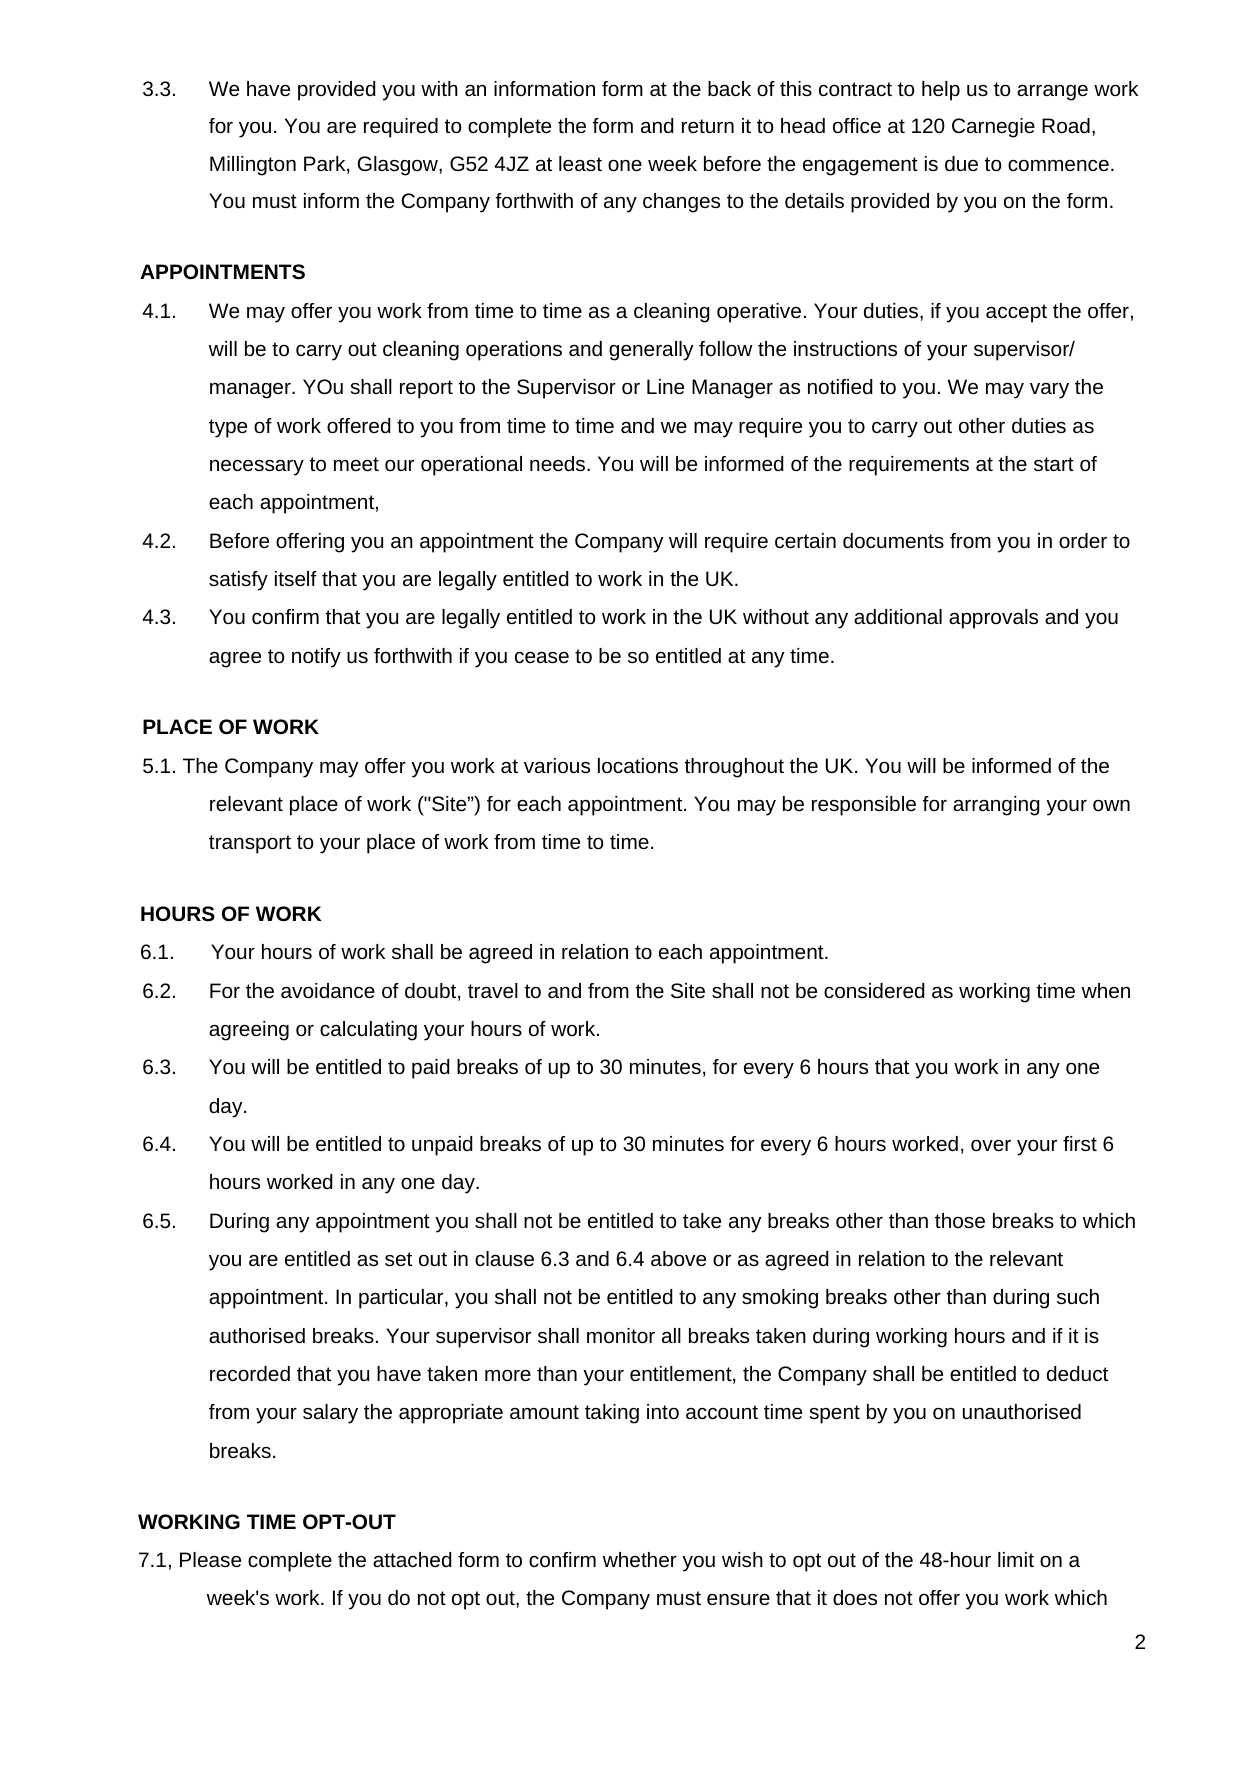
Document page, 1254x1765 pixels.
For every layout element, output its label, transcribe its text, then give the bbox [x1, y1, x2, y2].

list We have provided you with an information form at the back of this contract to help us to arrange work for you. You are required to complete the form and return it to head office at 120 Carnegie Road, Millington Park, Glasgow, G52 4JZ at least one week before the engagement is due to commence. You must inform the Company forthwith of any changes to the details provided by you on the form. [142, 76, 1144, 213]
list For the avoidance of doubt, travel to and from the Site shall not be considered as working time when agreeing or calculating your hours of work. [142, 978, 1144, 1041]
text 7.1, Please complete the attached form to confirm whether you wish to opt out of the 48-hour limit on a week's work. If you do not opt out, the Company must ensure that it does not offer you work which [138, 1548, 1144, 1610]
list Your hours of work shall be agreed in relation to each appointment. [90, 940, 1144, 964]
subtitle APPOINTMENTS [90, 260, 1144, 284]
list You will be entitled to paid breaks of up to 30 minutes, for every 6 hours that you work in any one day. [142, 1055, 1144, 1117]
list We may offer you work from time to time as a cleaning operative. Your duties, if you accept the offer, will be to carry out cleaning operations and generally follow the instructions of your supervisor/ manager. YOu shall report to the Supervisor or Line Manager as notified to you. We may vary the type of work offered to you from time to time and we may require you to carry out other duties as necessary to meet our operational needs. You will be informed of the requirements at the start of each appointment, [142, 298, 1144, 514]
subtitle HOURS OF WORK [90, 902, 1144, 926]
subtitle WORKING TIME OPT-OUT [138, 1510, 1144, 1534]
subtitle PLACE OF WORK [142, 715, 1144, 739]
text 5.1. The Company may offer you work at various locations throughout the UK. You will be informed of the relevant place of work ("Site”) for each appointment. You may be responsible for arranging your own transport to your place of work from time to time. [142, 753, 1144, 854]
list You will be entitled to unpaid breaks of up to 30 minutes for every 6 hours worked, over your first 6 hours worked in any one day. [142, 1132, 1144, 1194]
list During any appointment you shall not be entitled to take any breaks other than those breaks to which you are entitled as set out in clause 6.3 and 6.4 above or as agreed in relation to the relevant appointment. In particular, you shall not be entitled to any smoking breaks other than during such authorised breaks. Your supervisor shall monitor all breaks taken during working hours and if it is recorded that you have taken more than your entitlement, the Company shall be entitled to deduct from your salary the appropriate amount taking into account time spent by you on unauthorised breaks. [142, 1208, 1144, 1462]
list You confirm that you are legally entitled to work in the UK without any additional approvals and you agree to notify us forthwith if you cease to be so entitled at any time. [142, 605, 1144, 667]
list Before offering you an appointment the Company will require certain documents from you in order to satisfy itself that you are legally entitled to work in the UK. [142, 528, 1144, 591]
